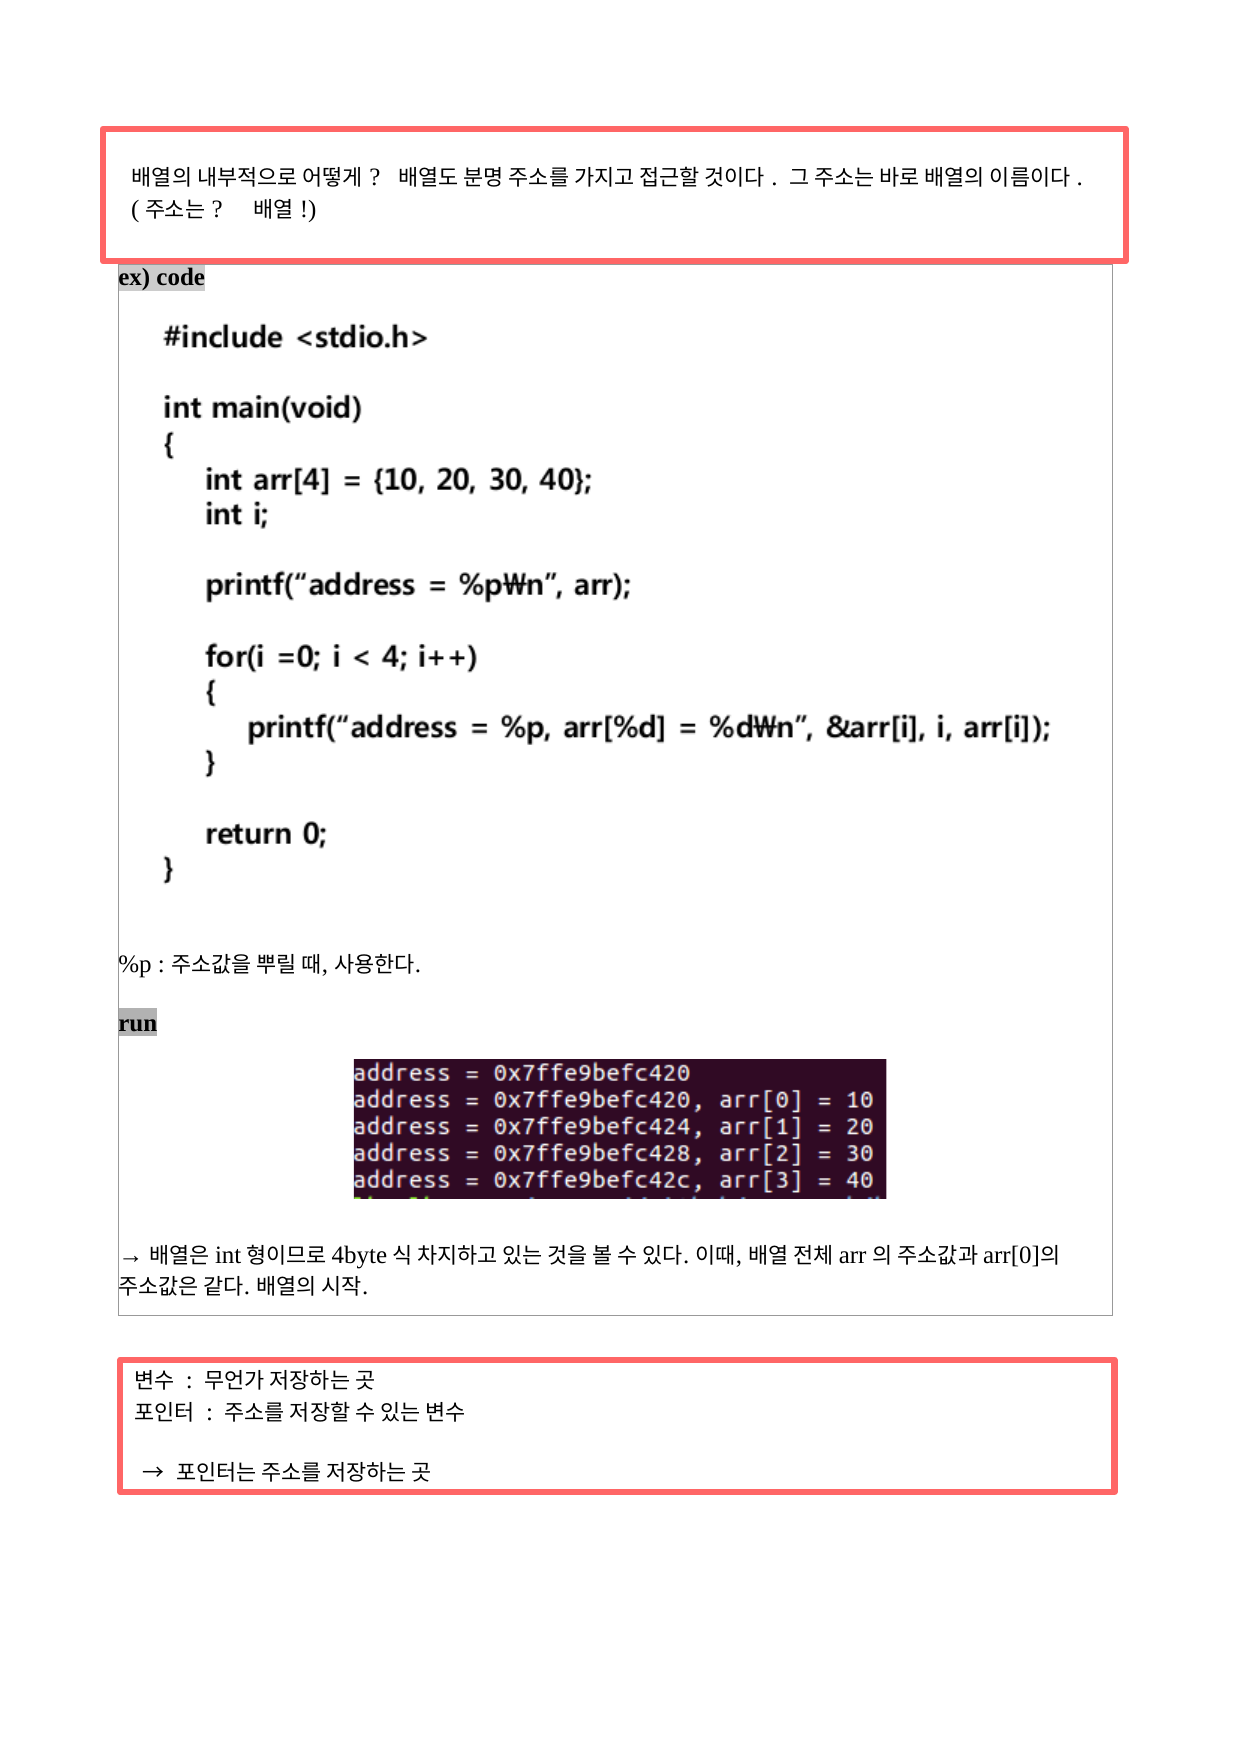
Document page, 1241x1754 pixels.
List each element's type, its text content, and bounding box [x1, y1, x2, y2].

text [1113, 264, 1122, 291]
text → 배열은 int형이므로 4byte식 차지하고 있는 것을 볼 수 있다. 이때, 배열 전체 arr 의 주소값과 arr[0]의 주소값은 같다. 배열의 시작. [119, 1238, 1112, 1301]
text ex) code [119, 265, 1112, 291]
picture [138, 292, 1076, 919]
text run [119, 1008, 1112, 1036]
text %p : 주소값을 뿌릴 때, 사용한다. [119, 947, 1112, 979]
picture [353, 1059, 887, 1199]
text [1113, 1008, 1122, 1036]
